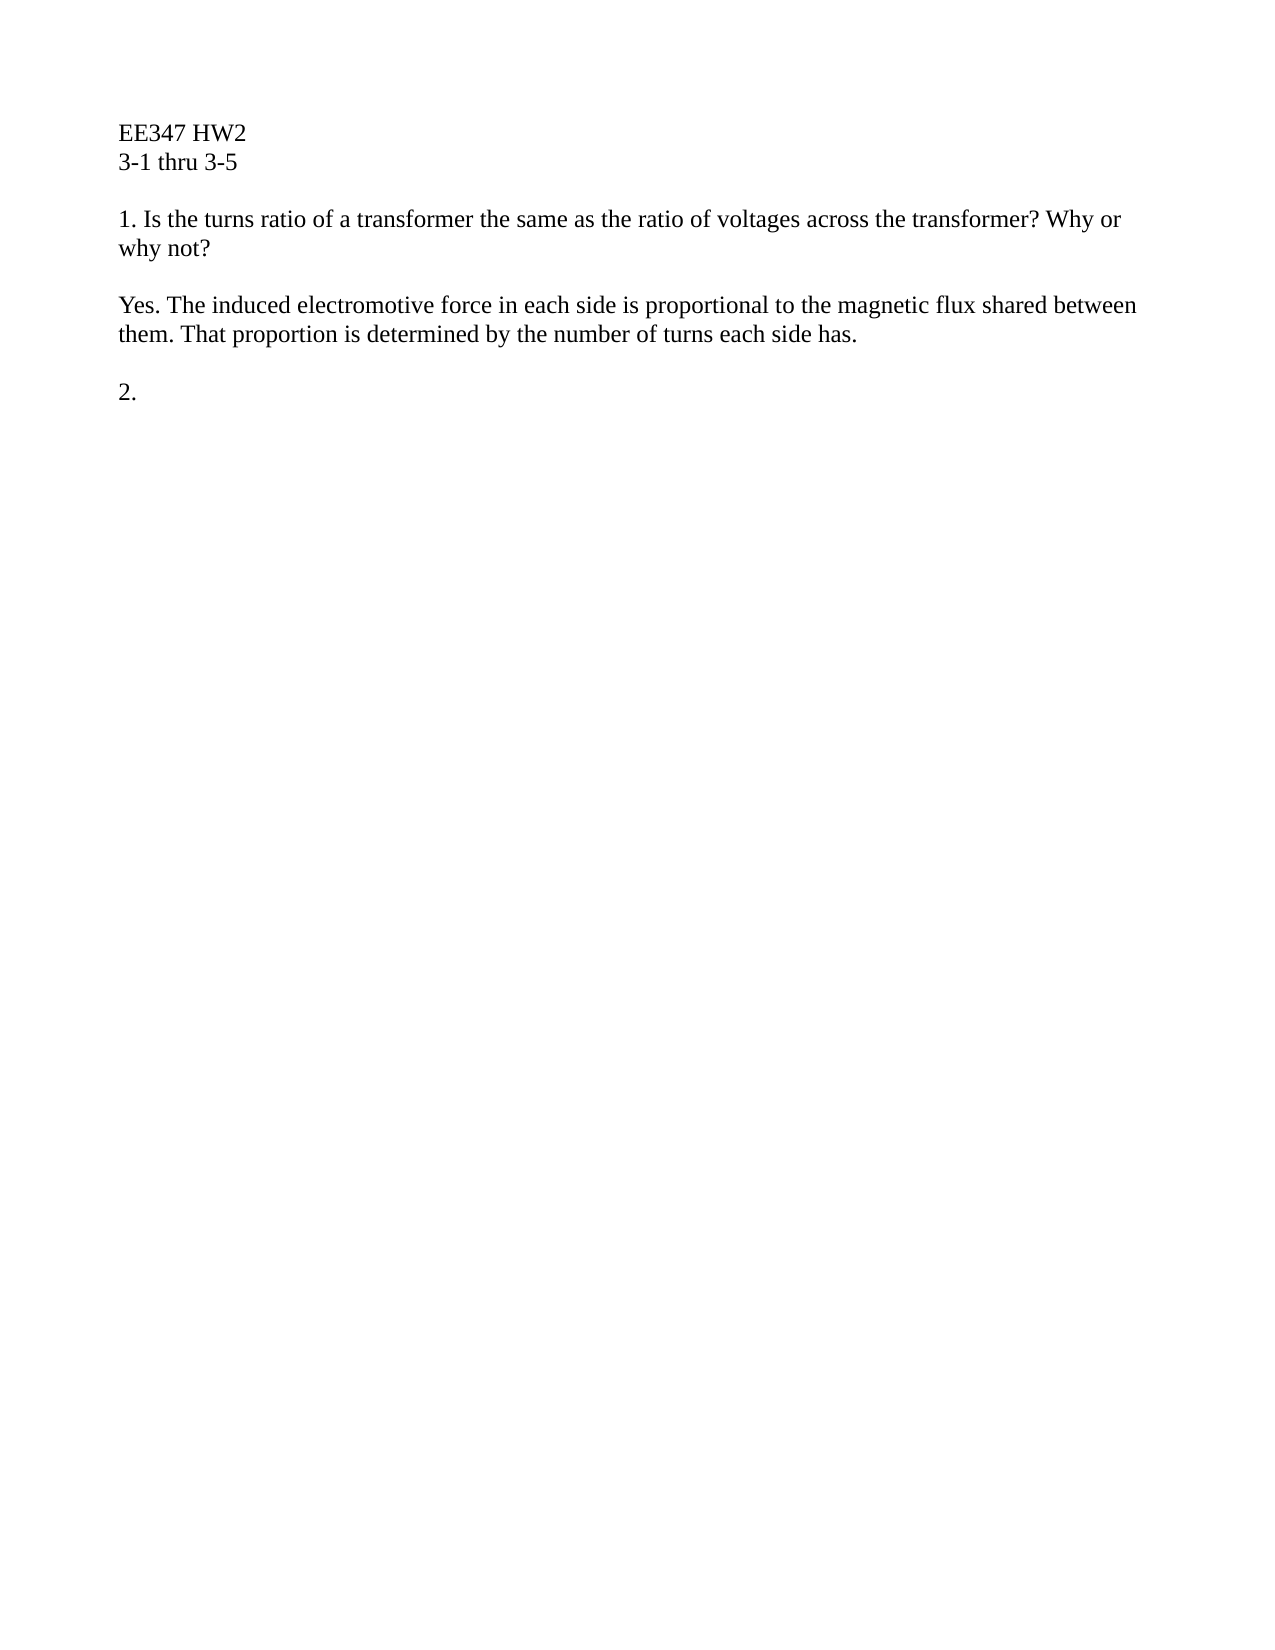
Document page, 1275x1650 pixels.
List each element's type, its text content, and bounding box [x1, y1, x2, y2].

text 3-1 thru 3-5 [118, 147, 1157, 176]
text 1. Is the turns ratio of a transformer the same as the ratio of voltages across the transformer? Why or why not? [118, 204, 1157, 262]
text 2. [118, 377, 1157, 406]
text EE347 HW2 [118, 118, 1157, 147]
text Yes. The induced electromotive force in each side is proportional to the magnetic flux shared between them. That proportion is determined by the number of turns each side has. [118, 291, 1157, 348]
